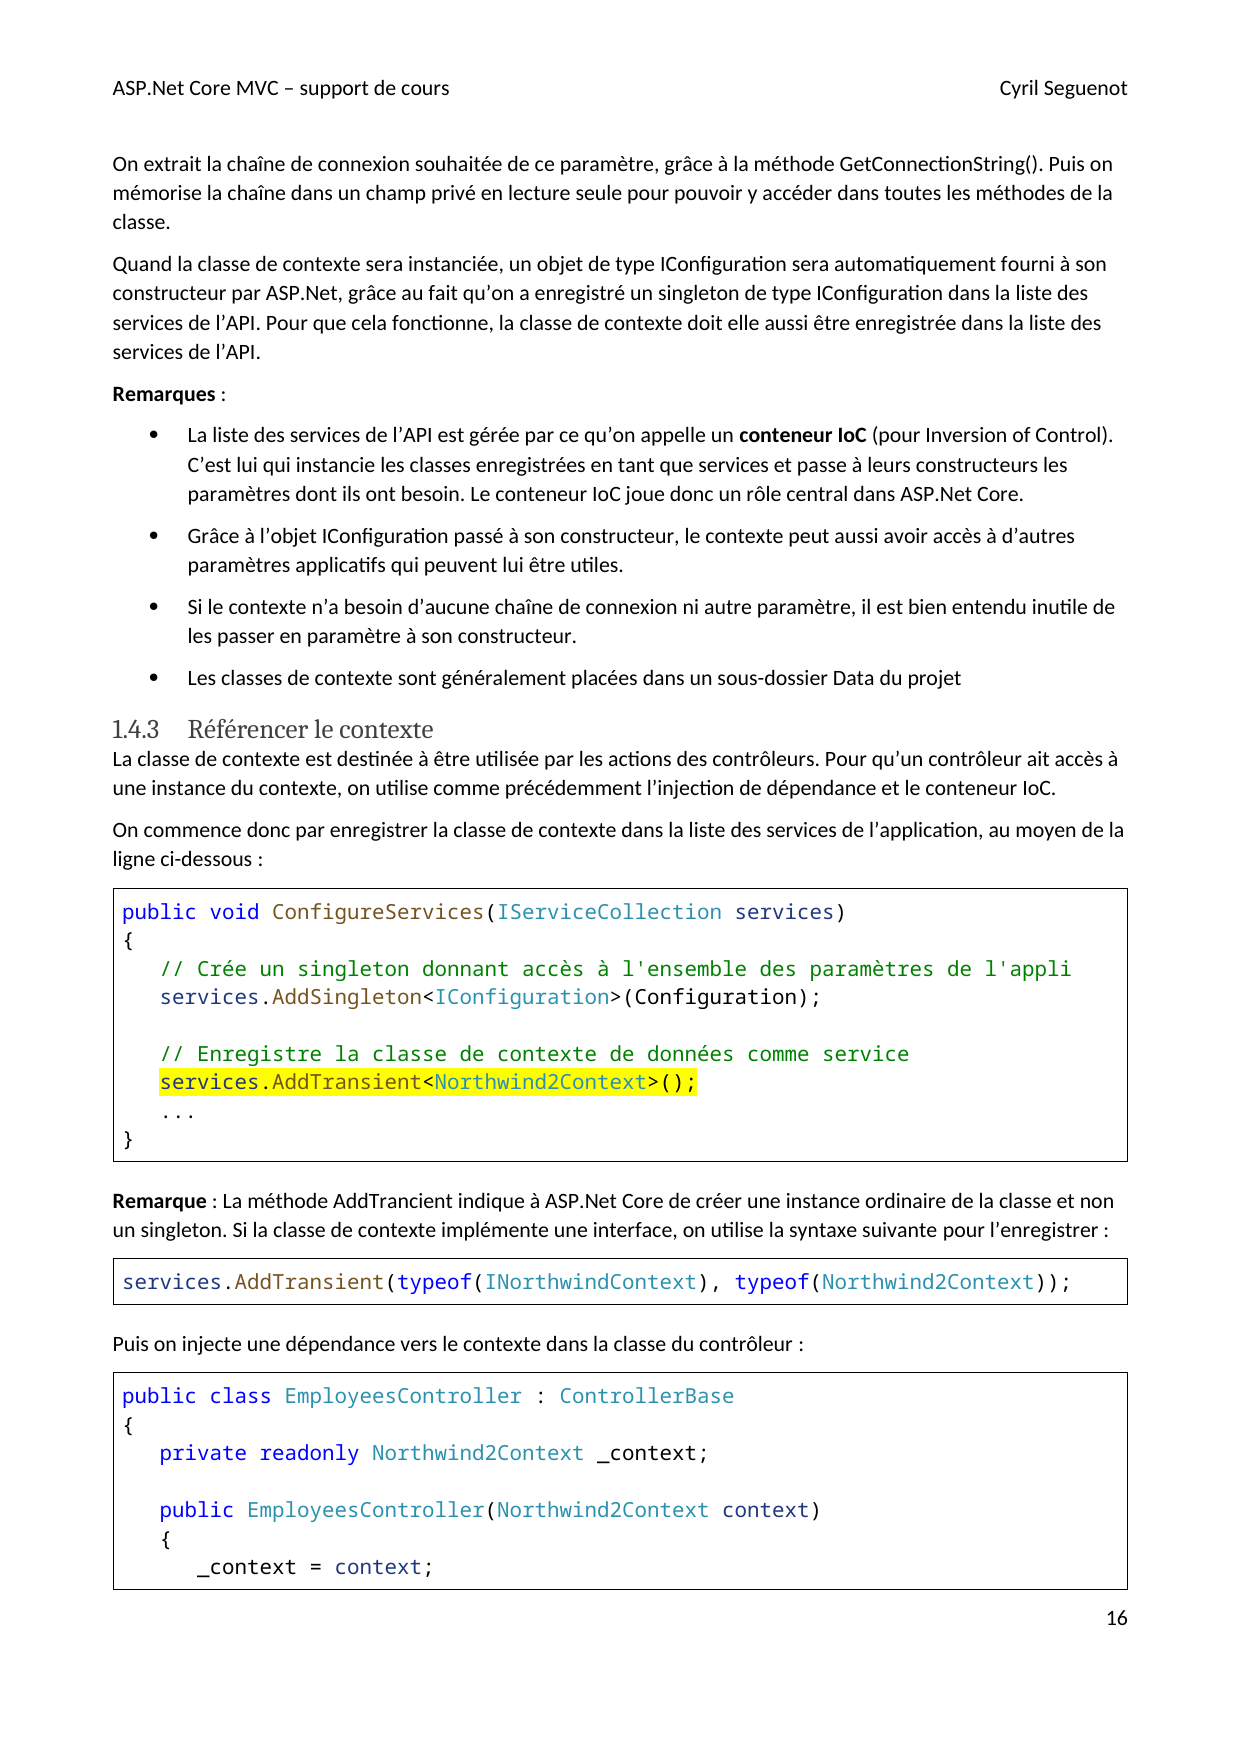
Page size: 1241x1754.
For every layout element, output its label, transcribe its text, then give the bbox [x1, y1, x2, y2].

text Quand la classe de contexte sera instanciée, un objet de type IConfiguration sera automatiquement fourni à son constructeur par ASP.Net, grâce au fait qu’on a enregistré un singleton de type IConfiguration dans la liste des services de l’API. Pour que cela fonctionne, la classe de contexte doit elle aussi être enregistrée dans la liste des services de l’API. [112, 250, 1128, 365]
text public void ConfigureServices(IServiceCollection services) [114, 889, 1127, 916]
list Les classes de contexte sont généralement placées dans un sous-dossier Data du projet [150, 664, 1128, 691]
text Remarque : La méthode AddTrancient indique à ASP.Net Core de créer une instance ordinaire de la classe et non un singleton. Si la classe de contexte implémente une interface, on utilise la syntaxe suivante pour l’enregistrer : [112, 1187, 1128, 1243]
text Puis on injecte une dépendance vers le contexte dans la classe du contrôleur : [112, 1330, 1128, 1357]
list La liste des services de l’API est gérée par ce qu’on appelle un conteneur IoC (pour Inversion of Control). C’est lui qui instancie les classes enregistrées en tant que services et passe à leurs constructeurs les paramètres dont ils ont besoin. Le conteneur IoC joue donc un rôle central dans ASP.Net Core. [150, 422, 1128, 507]
text { [114, 1514, 1127, 1543]
text private readonly Northwind2Context _context; [114, 1429, 1127, 1467]
text _context = context; [114, 1543, 1127, 1589]
text On commence donc par enregistrer la classe de contexte dans la liste des services de l’application, au moyen de la ligne ci-dessous : [112, 816, 1128, 872]
text { [114, 916, 1127, 944]
text { [114, 1401, 1127, 1429]
text On extrait la chaîne de connexion souhaitée de ce paramètre, grâce à la méthode GetConnectionString(). Puis on mémorise la chaîne dans un champ privé en lecture seule pour pouvoir y accéder dans toutes les méthodes de la classe. [112, 150, 1128, 235]
text } [114, 1115, 1127, 1161]
text // Crée un singleton donnant accès à l'ensemble des paramètres de l'appli [114, 944, 1127, 973]
text services.AddTransient<Northwind2Context>(); ... [114, 1058, 1127, 1115]
text public EmployeesController(Northwind2Context context) [114, 1486, 1127, 1514]
text Remarques : [112, 380, 1128, 407]
text La classe de contexte est destinée à être utilisée par les actions des contrôleurs. Pour qu’un contrôleur ait accès à une instance du contexte, on utilise comme précédemment l’injection de dépendance et le conteneur IoC. [112, 745, 1128, 801]
subtitle Référencer le contexte [112, 714, 1128, 745]
list Si le contexte n’a besoin d’aucune chaîne de connexion ni autre paramètre, il est bien entendu inutile de les passer en paramètre à son constructeur. [150, 593, 1128, 649]
list Grâce à l’objet IConfiguration passé à son constructeur, le contexte peut aussi avoir accès à d’autres paramètres applicatifs qui peuvent lui être utiles. [150, 522, 1128, 578]
text // Enregistre la classe de contexte de données comme service [114, 1029, 1127, 1058]
text public class EmployeesController : ControllerBase [114, 1373, 1127, 1401]
text services.AddTransient(typeof(INorthwindContext), typeof(Northwind2Context)); [114, 1259, 1127, 1304]
text services.AddSingleton<IConfiguration>(Configuration); [114, 973, 1127, 1011]
